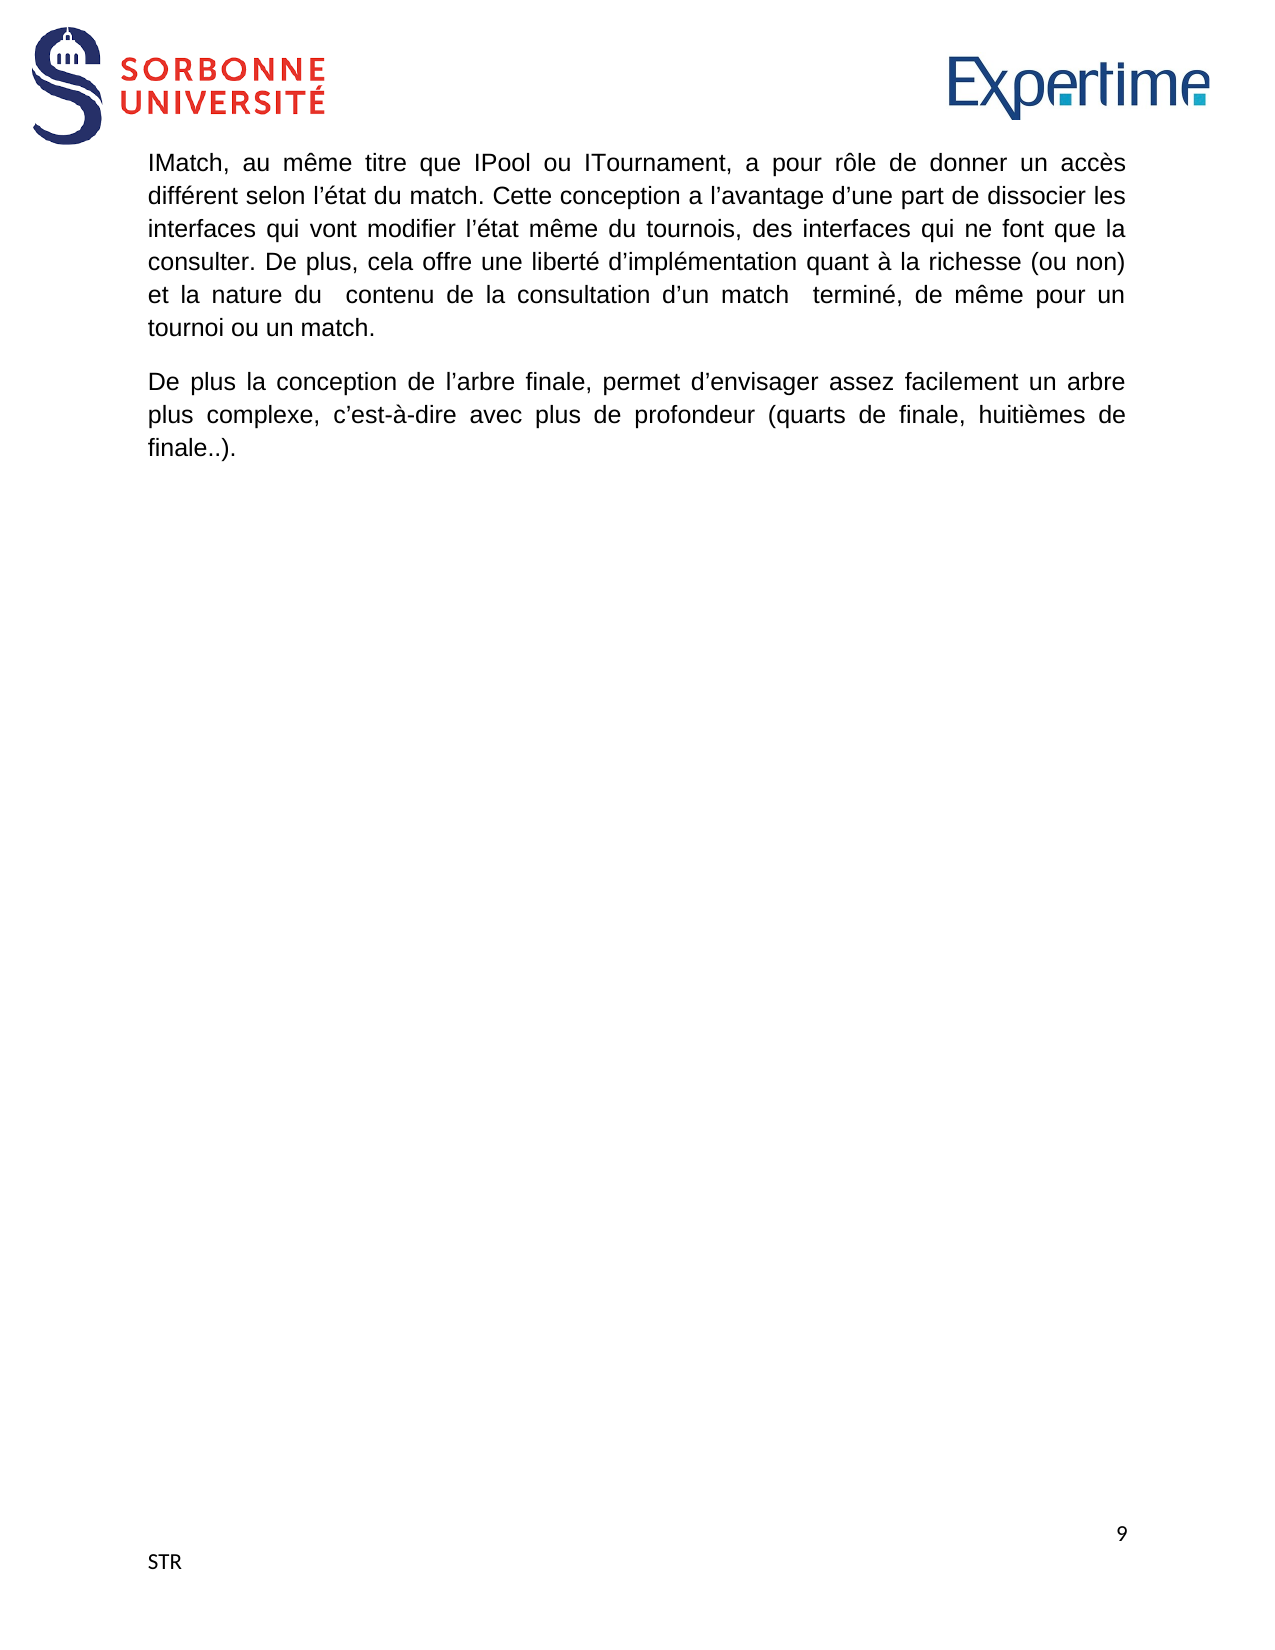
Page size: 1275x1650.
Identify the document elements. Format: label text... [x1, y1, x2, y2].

text De plus la conception de l’arbre finale, permet d’envisager assez facilement un arbre plus complexe, c’est-à-dire avec plus de profondeur (quarts de finale, huitièmes de finale..). [148, 367, 1127, 461]
text IMatch, au même titre que IPool ou ITournament, a pour rôle de donner un accès différent selon l’état du match. Cette conception a l’avantage d’une part de dissocier les interfaces qui vont modifier l’état même du tournois, des interfaces qui ne font que la consulter. De plus, cela offre une liberté d’implémentation quant à la richesse (ou non) et la nature du contenu de la consultation d’un match terminé, de même pour un tournoi ou un match. [148, 148, 1127, 341]
picture [31, 26, 325, 145]
picture [945, 52, 1210, 120]
